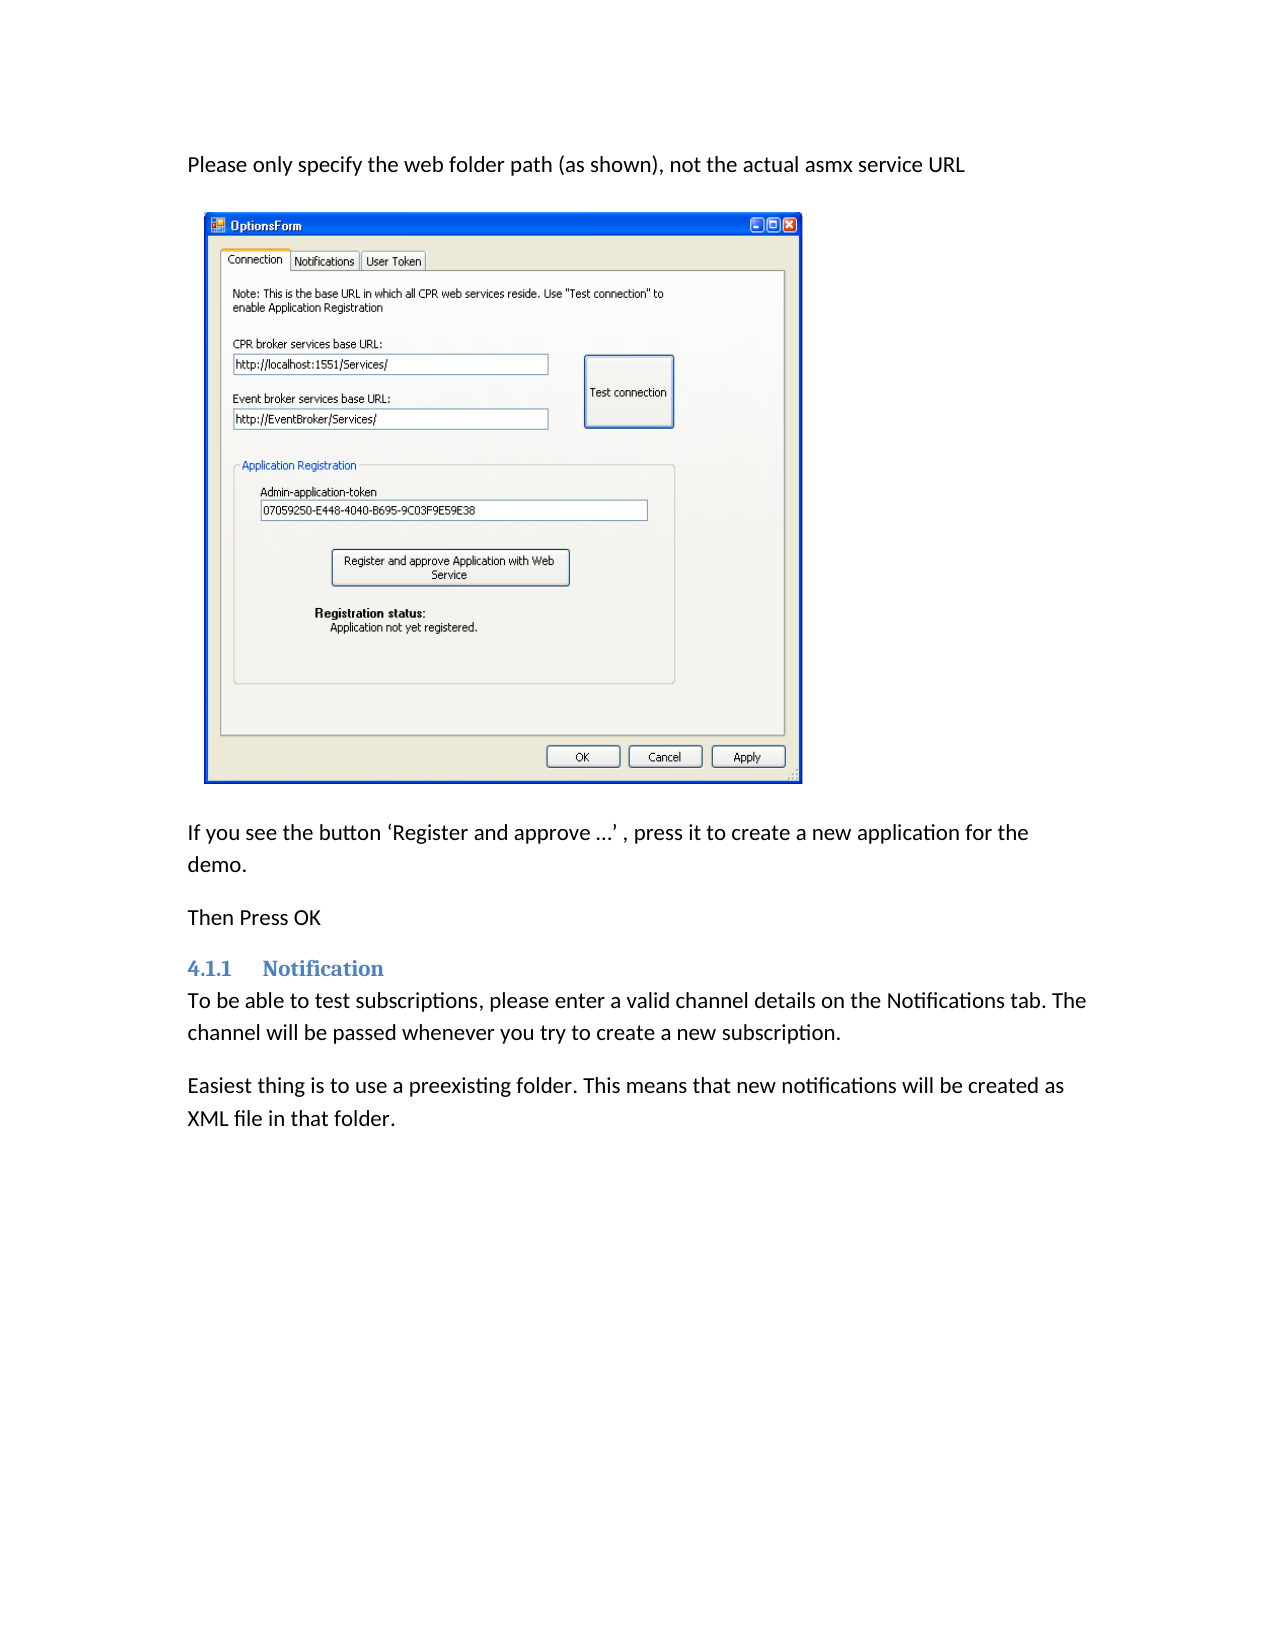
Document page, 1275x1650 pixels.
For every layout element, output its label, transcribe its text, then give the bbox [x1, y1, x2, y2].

text To be able to test subscriptions, please enter a valid channel details on the Notifications tab. The channel will be passed whenever you try to create a new subscription. [187, 986, 1087, 1047]
text Then Press OK [187, 903, 1087, 931]
picture [204, 212, 803, 784]
text If you see the button ‘Register and approve …’ , press it to create a new application for the demo. [187, 818, 1087, 878]
text Please only specify the web folder path (as shown), not the actual asmx service URL [187, 150, 1087, 178]
subtitle Notification [187, 956, 1087, 982]
text Easiest thing is to use a preexisting folder. This means that new notifications will be created as XML file in that folder. [187, 1072, 1087, 1132]
